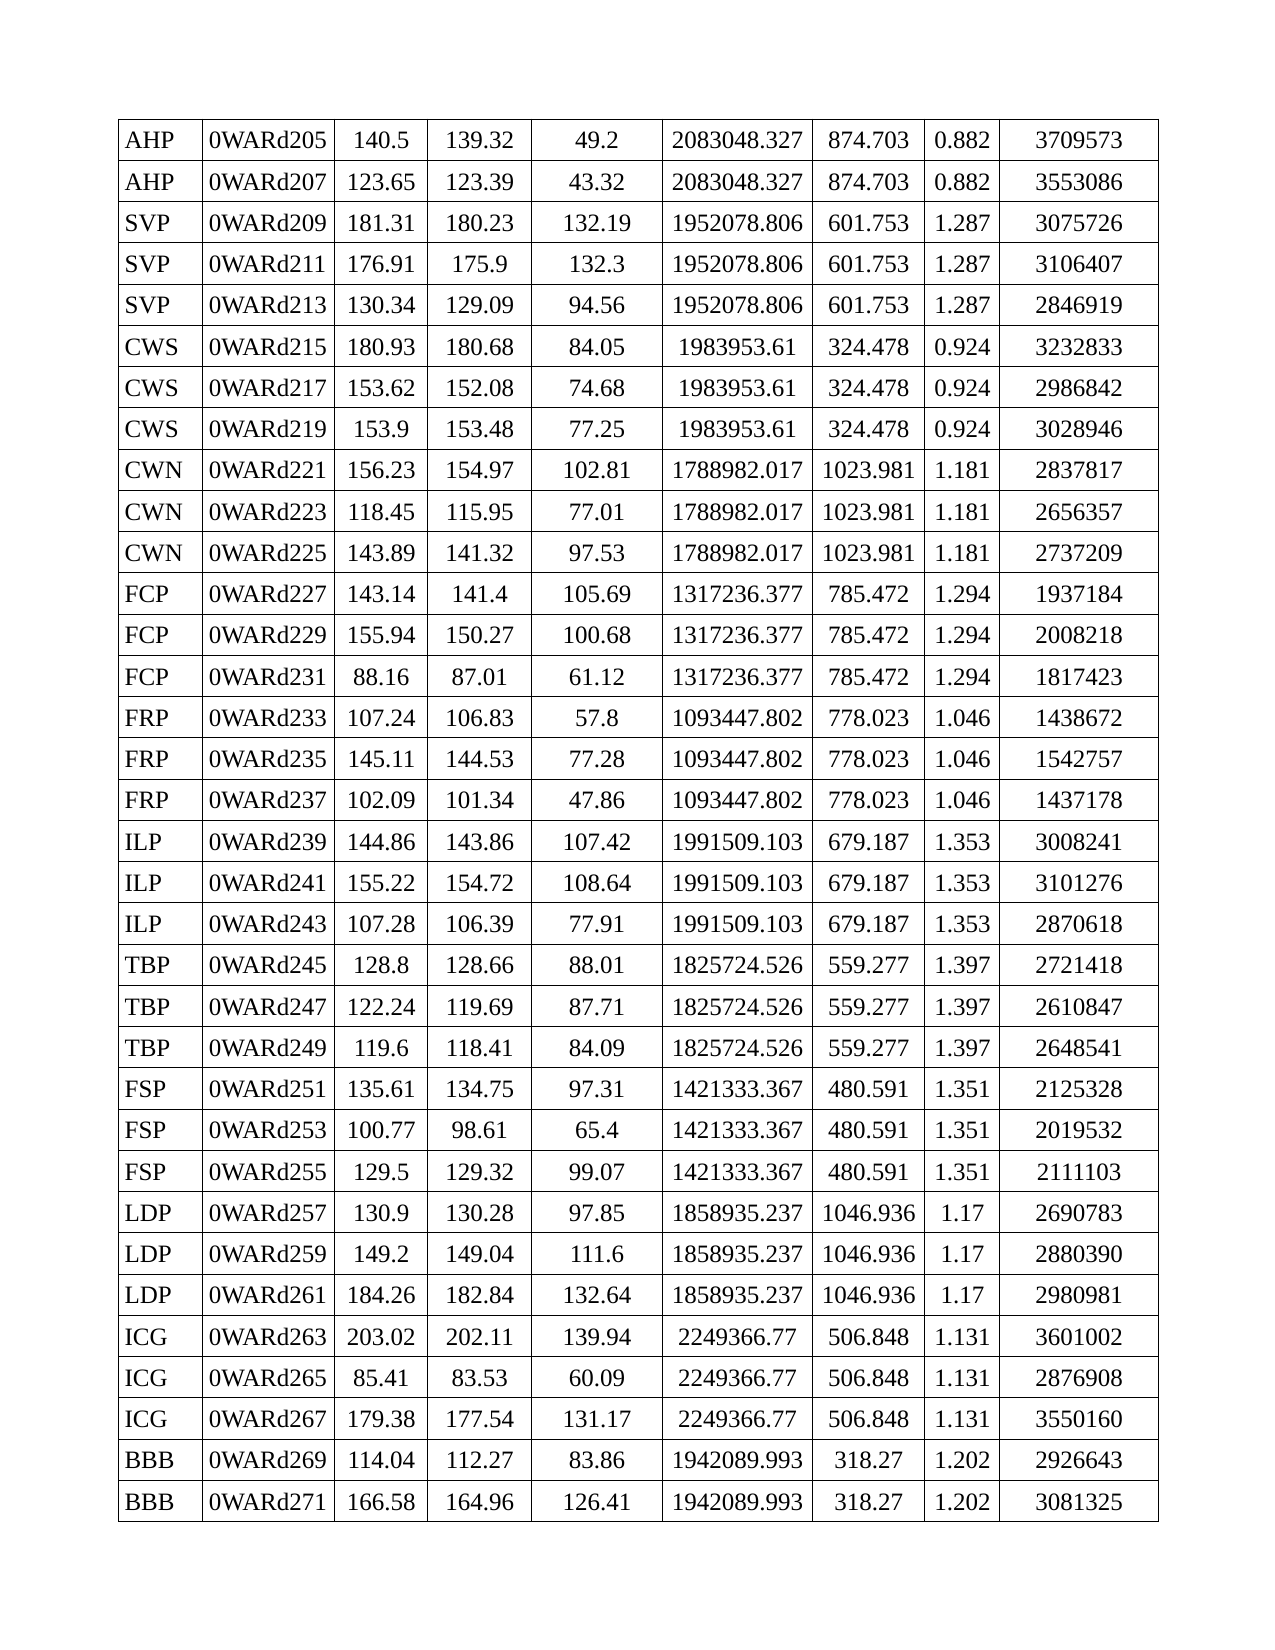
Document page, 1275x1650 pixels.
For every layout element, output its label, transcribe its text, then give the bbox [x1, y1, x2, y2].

table_cell FCP [119, 615, 202, 655]
table_cell 166.58 [335, 1481, 427, 1521]
table_cell 119.69 [428, 986, 531, 1026]
table_cell 1.131 [925, 1357, 999, 1397]
table_cell 1542757 [1000, 738, 1158, 778]
table_cell 153.9 [335, 408, 427, 448]
table_cell 2019532 [1000, 1110, 1158, 1150]
table_cell 2986842 [1000, 367, 1158, 407]
table_cell 0WARd221 [203, 450, 334, 490]
table_cell 1788982.017 [663, 532, 812, 572]
table_cell 1023.981 [813, 450, 924, 490]
table_cell 1937184 [1000, 573, 1158, 613]
table_cell 177.54 [428, 1398, 531, 1438]
table_cell 1.181 [925, 450, 999, 490]
table_cell 139.32 [428, 120, 531, 160]
table_cell 176.91 [335, 243, 427, 283]
table_cell 0WARd213 [203, 285, 334, 325]
table_cell 60.09 [532, 1357, 662, 1397]
table_cell 0WARd249 [203, 1027, 334, 1067]
table_cell 1.294 [925, 573, 999, 613]
table_cell 94.56 [532, 285, 662, 325]
table_cell 180.93 [335, 326, 427, 366]
table_cell 3232833 [1000, 326, 1158, 366]
table_cell 132.64 [532, 1275, 662, 1315]
table_cell 1.397 [925, 1027, 999, 1067]
table_cell 123.39 [428, 161, 531, 201]
table_cell 1952078.806 [663, 285, 812, 325]
table_cell 324.478 [813, 326, 924, 366]
table_cell 0WARd205 [203, 120, 334, 160]
table_cell 118.45 [335, 491, 427, 531]
table_cell 679.187 [813, 862, 924, 902]
table_cell 83.86 [532, 1440, 662, 1480]
table_cell 134.75 [428, 1068, 531, 1108]
table_cell 1952078.806 [663, 243, 812, 283]
table_cell LDP [119, 1275, 202, 1315]
table_cell 506.848 [813, 1316, 924, 1356]
table_cell 129.32 [428, 1151, 531, 1191]
table_cell 506.848 [813, 1357, 924, 1397]
table_cell 128.66 [428, 945, 531, 985]
table_cell 1.181 [925, 532, 999, 572]
table_cell 61.12 [532, 656, 662, 696]
table_cell 1046.936 [813, 1233, 924, 1273]
table_cell 1023.981 [813, 491, 924, 531]
table_cell 679.187 [813, 821, 924, 861]
table_cell 1983953.61 [663, 408, 812, 448]
table_cell 1.351 [925, 1151, 999, 1191]
table_cell 1.046 [925, 738, 999, 778]
table_cell 74.68 [532, 367, 662, 407]
table_cell 106.39 [428, 903, 531, 943]
table_cell SVP [119, 202, 202, 242]
table_cell 130.9 [335, 1192, 427, 1232]
table_cell 98.61 [428, 1110, 531, 1150]
table_cell LDP [119, 1233, 202, 1273]
table_cell 1093447.802 [663, 697, 812, 737]
table_cell 105.69 [532, 573, 662, 613]
table_cell 179.38 [335, 1398, 427, 1438]
table_cell 132.19 [532, 202, 662, 242]
table_cell 1991509.103 [663, 862, 812, 902]
table_cell 0WARd265 [203, 1357, 334, 1397]
table_cell 874.703 [813, 120, 924, 160]
table_cell 0WARd271 [203, 1481, 334, 1521]
table_cell 0WARd209 [203, 202, 334, 242]
table_cell 0WARd207 [203, 161, 334, 201]
table_cell 97.53 [532, 532, 662, 572]
table_cell ICG [119, 1316, 202, 1356]
table_cell 1046.936 [813, 1275, 924, 1315]
table_cell TBP [119, 986, 202, 1026]
table_cell 145.11 [335, 738, 427, 778]
table_cell 1.046 [925, 697, 999, 737]
table_cell 1023.981 [813, 532, 924, 572]
table_cell 182.84 [428, 1275, 531, 1315]
table_cell 0.924 [925, 367, 999, 407]
table_cell 0WARd215 [203, 326, 334, 366]
table_cell 0WARd255 [203, 1151, 334, 1191]
table_cell 0WARd269 [203, 1440, 334, 1480]
table_cell CWS [119, 408, 202, 448]
table_cell 1.353 [925, 862, 999, 902]
table_cell 2846919 [1000, 285, 1158, 325]
table_cell AHP [119, 161, 202, 201]
table_cell 57.8 [532, 697, 662, 737]
table_cell 2125328 [1000, 1068, 1158, 1108]
table_cell 129.09 [428, 285, 531, 325]
table_cell 3008241 [1000, 821, 1158, 861]
table_cell 3553086 [1000, 161, 1158, 201]
table_cell 480.591 [813, 1068, 924, 1108]
table_cell 1317236.377 [663, 656, 812, 696]
table_cell ILP [119, 903, 202, 943]
table_cell 101.34 [428, 780, 531, 820]
table_cell 1.294 [925, 656, 999, 696]
table_cell 601.753 [813, 202, 924, 242]
table_cell 180.23 [428, 202, 531, 242]
table_cell 119.6 [335, 1027, 427, 1067]
table_cell 83.53 [428, 1357, 531, 1397]
table_cell 1046.936 [813, 1192, 924, 1232]
table_cell 84.05 [532, 326, 662, 366]
table_cell 1.287 [925, 285, 999, 325]
table_cell 0WARd227 [203, 573, 334, 613]
table_cell 785.472 [813, 656, 924, 696]
table_cell 102.09 [335, 780, 427, 820]
table_cell 1825724.526 [663, 986, 812, 1026]
table_cell 0WARd259 [203, 1233, 334, 1273]
table_cell 2656357 [1000, 491, 1158, 531]
table_cell 149.04 [428, 1233, 531, 1273]
table_cell 156.23 [335, 450, 427, 490]
table_cell TBP [119, 1027, 202, 1067]
table_cell CWN [119, 450, 202, 490]
table_cell 1.202 [925, 1440, 999, 1480]
table_cell 122.24 [335, 986, 427, 1026]
table_cell 2083048.327 [663, 120, 812, 160]
table_cell 0WARd225 [203, 532, 334, 572]
table_cell 778.023 [813, 780, 924, 820]
table_cell ICG [119, 1398, 202, 1438]
table_cell 154.72 [428, 862, 531, 902]
table_cell 164.96 [428, 1481, 531, 1521]
table_cell 318.27 [813, 1481, 924, 1521]
table_cell 184.26 [335, 1275, 427, 1315]
table_cell 2837817 [1000, 450, 1158, 490]
table_cell FSP [119, 1110, 202, 1150]
table_cell 114.04 [335, 1440, 427, 1480]
table_cell 77.25 [532, 408, 662, 448]
table_cell 77.91 [532, 903, 662, 943]
table_cell 141.32 [428, 532, 531, 572]
table_cell 2610847 [1000, 986, 1158, 1026]
table_cell 1317236.377 [663, 573, 812, 613]
table_cell FRP [119, 697, 202, 737]
table_cell 0WARd223 [203, 491, 334, 531]
table_cell 77.28 [532, 738, 662, 778]
table_cell 128.8 [335, 945, 427, 985]
table_cell 1817423 [1000, 656, 1158, 696]
table_cell 1858935.237 [663, 1233, 812, 1273]
table_cell 0WARd263 [203, 1316, 334, 1356]
table_cell 135.61 [335, 1068, 427, 1108]
table_cell FRP [119, 738, 202, 778]
table_cell 2721418 [1000, 945, 1158, 985]
table_cell 1421333.367 [663, 1110, 812, 1150]
table_cell 1942089.993 [663, 1440, 812, 1480]
table_cell 152.08 [428, 367, 531, 407]
table_cell 1.202 [925, 1481, 999, 1521]
table_cell 107.28 [335, 903, 427, 943]
table_cell 1.131 [925, 1398, 999, 1438]
table_cell LDP [119, 1192, 202, 1232]
table_cell 874.703 [813, 161, 924, 201]
table_cell 0WARd257 [203, 1192, 334, 1232]
table_cell 141.4 [428, 573, 531, 613]
table_cell 126.41 [532, 1481, 662, 1521]
table_cell 99.07 [532, 1151, 662, 1191]
table_cell 0WARd229 [203, 615, 334, 655]
table_cell FRP [119, 780, 202, 820]
table_cell 0WARd267 [203, 1398, 334, 1438]
table_cell 1983953.61 [663, 367, 812, 407]
table_cell 2880390 [1000, 1233, 1158, 1273]
table_cell 480.591 [813, 1151, 924, 1191]
table_cell 77.01 [532, 491, 662, 531]
table_cell 1.131 [925, 1316, 999, 1356]
table_cell 0.882 [925, 120, 999, 160]
table_cell 1983953.61 [663, 326, 812, 366]
table_cell 559.277 [813, 1027, 924, 1067]
table_cell 131.17 [532, 1398, 662, 1438]
table_cell 2737209 [1000, 532, 1158, 572]
table_cell 1.397 [925, 945, 999, 985]
table_cell 153.62 [335, 367, 427, 407]
table_cell 3601002 [1000, 1316, 1158, 1356]
table_cell 2926643 [1000, 1440, 1158, 1480]
table_cell 150.27 [428, 615, 531, 655]
table_cell 3709573 [1000, 120, 1158, 160]
table_cell 1.353 [925, 821, 999, 861]
table_cell 65.4 [532, 1110, 662, 1150]
table_cell 111.6 [532, 1233, 662, 1273]
table_cell SVP [119, 285, 202, 325]
table_cell 155.22 [335, 862, 427, 902]
table_cell CWN [119, 532, 202, 572]
table_cell CWN [119, 491, 202, 531]
table_cell 2870618 [1000, 903, 1158, 943]
table_cell 0WARd261 [203, 1275, 334, 1315]
table_cell 85.41 [335, 1357, 427, 1397]
table_cell 3550160 [1000, 1398, 1158, 1438]
table_cell 49.2 [532, 120, 662, 160]
table_cell 180.68 [428, 326, 531, 366]
table_cell 1437178 [1000, 780, 1158, 820]
table_cell 1093447.802 [663, 780, 812, 820]
table_cell 559.277 [813, 945, 924, 985]
table_cell 1.17 [925, 1192, 999, 1232]
table_cell 0.924 [925, 408, 999, 448]
table_cell 506.848 [813, 1398, 924, 1438]
table_cell 2083048.327 [663, 161, 812, 201]
table_cell 0WARd239 [203, 821, 334, 861]
table_cell 1.351 [925, 1068, 999, 1108]
table_cell AHP [119, 120, 202, 160]
table_cell 140.5 [335, 120, 427, 160]
table_cell 118.41 [428, 1027, 531, 1067]
table_cell 97.85 [532, 1192, 662, 1232]
table_cell 2111103 [1000, 1151, 1158, 1191]
table_cell CWS [119, 326, 202, 366]
table_cell 154.97 [428, 450, 531, 490]
table_cell 2690783 [1000, 1192, 1158, 1232]
table_cell 100.68 [532, 615, 662, 655]
table_cell 1.17 [925, 1275, 999, 1315]
table_cell 1421333.367 [663, 1068, 812, 1108]
table_cell 88.01 [532, 945, 662, 985]
table_cell TBP [119, 945, 202, 985]
table_cell 0WARd217 [203, 367, 334, 407]
table_cell FSP [119, 1151, 202, 1191]
table_cell 1317236.377 [663, 615, 812, 655]
table_cell 97.31 [532, 1068, 662, 1108]
table_cell 318.27 [813, 1440, 924, 1480]
table_cell 47.86 [532, 780, 662, 820]
table_cell 2249366.77 [663, 1316, 812, 1356]
table_cell 3028946 [1000, 408, 1158, 448]
table_cell 202.11 [428, 1316, 531, 1356]
table_cell 130.28 [428, 1192, 531, 1232]
table_cell 149.2 [335, 1233, 427, 1273]
table_cell 1825724.526 [663, 945, 812, 985]
table_cell 0WARd231 [203, 656, 334, 696]
table_cell 1942089.993 [663, 1481, 812, 1521]
table_cell CWS [119, 367, 202, 407]
table_cell 153.48 [428, 408, 531, 448]
table_cell 132.3 [532, 243, 662, 283]
table_cell 107.24 [335, 697, 427, 737]
table_cell 107.42 [532, 821, 662, 861]
table_cell 0.882 [925, 161, 999, 201]
table_cell 155.94 [335, 615, 427, 655]
table_cell 0WARd233 [203, 697, 334, 737]
table_cell 88.16 [335, 656, 427, 696]
table_cell ILP [119, 862, 202, 902]
table_cell 112.27 [428, 1440, 531, 1480]
table_cell FSP [119, 1068, 202, 1108]
table_cell 1438672 [1000, 697, 1158, 737]
table_cell 130.34 [335, 285, 427, 325]
table_cell 0.924 [925, 326, 999, 366]
table_cell 1788982.017 [663, 491, 812, 531]
table_cell 0WARd211 [203, 243, 334, 283]
table_cell 2249366.77 [663, 1398, 812, 1438]
table_cell 324.478 [813, 408, 924, 448]
table_cell 785.472 [813, 573, 924, 613]
table_cell 108.64 [532, 862, 662, 902]
table_cell 0WARd245 [203, 945, 334, 985]
table_cell 1858935.237 [663, 1275, 812, 1315]
table_cell 0WARd237 [203, 780, 334, 820]
table_cell 144.53 [428, 738, 531, 778]
table_cell 1825724.526 [663, 1027, 812, 1067]
table_cell 43.32 [532, 161, 662, 201]
table_cell 2249366.77 [663, 1357, 812, 1397]
table_cell 87.01 [428, 656, 531, 696]
table_cell 3101276 [1000, 862, 1158, 902]
table_cell 2980981 [1000, 1275, 1158, 1315]
table_cell 84.09 [532, 1027, 662, 1067]
table_cell 144.86 [335, 821, 427, 861]
table_cell FCP [119, 573, 202, 613]
table_cell 3075726 [1000, 202, 1158, 242]
table_cell 0WARd235 [203, 738, 334, 778]
table_cell 324.478 [813, 367, 924, 407]
table_cell 1.397 [925, 986, 999, 1026]
table_cell ICG [119, 1357, 202, 1397]
table_cell 175.9 [428, 243, 531, 283]
table_cell 102.81 [532, 450, 662, 490]
table_cell 0WARd251 [203, 1068, 334, 1108]
table_cell 1421333.367 [663, 1151, 812, 1191]
table_cell 0WARd243 [203, 903, 334, 943]
table_cell 3106407 [1000, 243, 1158, 283]
table_cell 601.753 [813, 243, 924, 283]
table_cell 1.351 [925, 1110, 999, 1150]
table_cell 1.294 [925, 615, 999, 655]
table_cell 1.17 [925, 1233, 999, 1273]
table_cell 778.023 [813, 697, 924, 737]
table_cell 1.181 [925, 491, 999, 531]
table_cell 1.353 [925, 903, 999, 943]
table_cell 143.89 [335, 532, 427, 572]
table_cell 679.187 [813, 903, 924, 943]
table_cell 123.65 [335, 161, 427, 201]
table_cell 0WARd241 [203, 862, 334, 902]
table_cell 1.046 [925, 780, 999, 820]
table_cell 2876908 [1000, 1357, 1158, 1397]
table_cell 106.83 [428, 697, 531, 737]
table_cell 3081325 [1000, 1481, 1158, 1521]
table_cell 100.77 [335, 1110, 427, 1150]
table_cell 1952078.806 [663, 202, 812, 242]
table_cell BBB [119, 1481, 202, 1521]
table_cell 778.023 [813, 738, 924, 778]
table_cell 601.753 [813, 285, 924, 325]
table_cell 785.472 [813, 615, 924, 655]
table_cell 129.5 [335, 1151, 427, 1191]
table_cell 0WARd247 [203, 986, 334, 1026]
table_cell 87.71 [532, 986, 662, 1026]
table_cell FCP [119, 656, 202, 696]
table_cell 203.02 [335, 1316, 427, 1356]
table_cell 139.94 [532, 1316, 662, 1356]
table_cell 0WARd219 [203, 408, 334, 448]
table_cell SVP [119, 243, 202, 283]
table_cell BBB [119, 1440, 202, 1480]
table_cell 2648541 [1000, 1027, 1158, 1067]
table_cell 1093447.802 [663, 738, 812, 778]
table_cell 1.287 [925, 202, 999, 242]
table_cell 1991509.103 [663, 821, 812, 861]
table_cell 115.95 [428, 491, 531, 531]
table_cell 1991509.103 [663, 903, 812, 943]
table_cell 559.277 [813, 986, 924, 1026]
table_cell 143.86 [428, 821, 531, 861]
table_cell 1858935.237 [663, 1192, 812, 1232]
table_cell ILP [119, 821, 202, 861]
table_cell 181.31 [335, 202, 427, 242]
table_cell 0WARd253 [203, 1110, 334, 1150]
table_cell 143.14 [335, 573, 427, 613]
table_cell 1.287 [925, 243, 999, 283]
table_cell 2008218 [1000, 615, 1158, 655]
table_cell 1788982.017 [663, 450, 812, 490]
table_cell 480.591 [813, 1110, 924, 1150]
